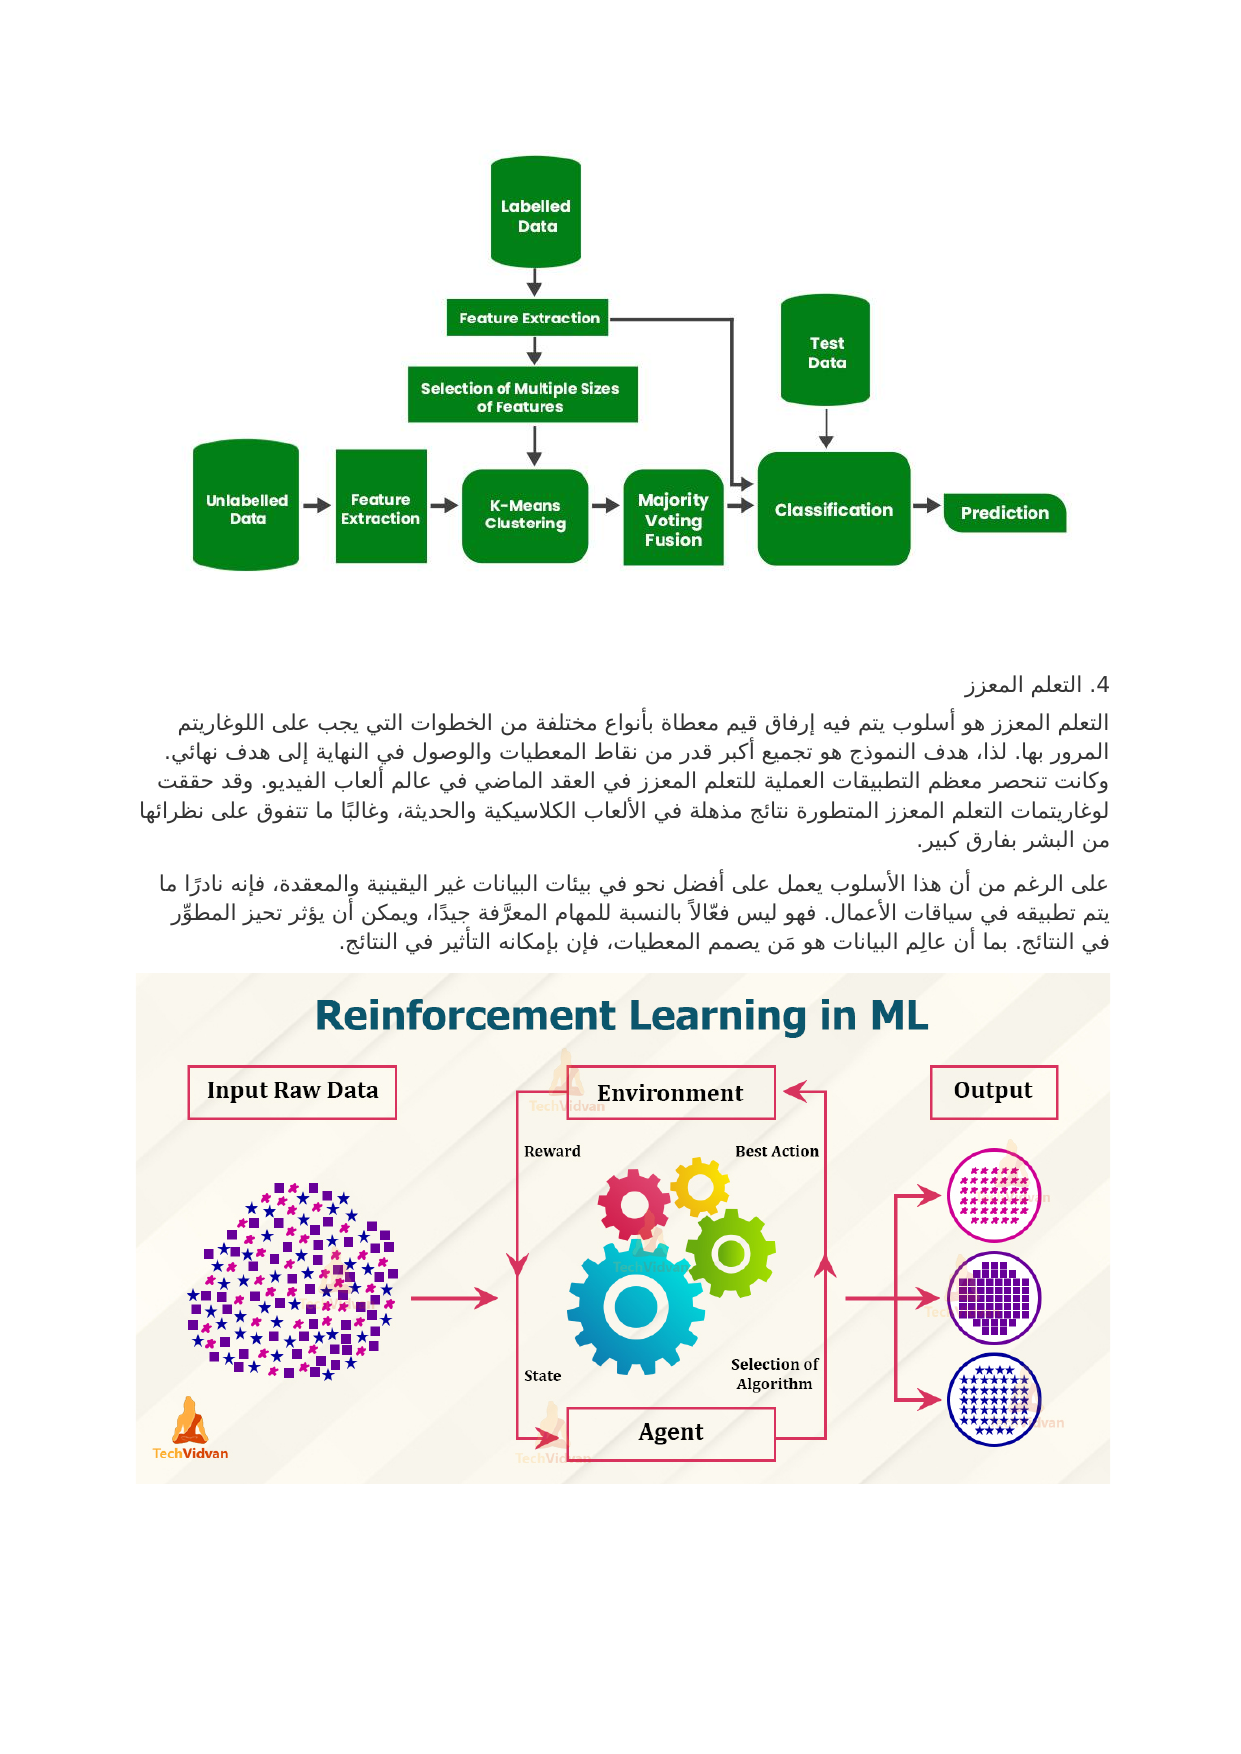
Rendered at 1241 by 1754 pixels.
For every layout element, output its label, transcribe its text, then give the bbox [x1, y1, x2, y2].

text التعلم المعزز هو أسلوب يتم فيه إرفاق قيم معطاة بأنواع مختلفة من الخطوات التي يجب على اللوغاريتم المرور بها. لذا، هدف النموذج هو تجميع أكبر قدر من نقاط المعطيات والوصول في النهاية إلى هدف نهائي. وكانت تنحصر معظم التطبيقات العملية للتعلم المعزز في العقد الماضي في عالم ألعاب الفيديو. وقد حققت لوغاريتمات التعلم المعزز المتطورة نتائج مذهلة في الألعاب الكلاسيكية والحديثة، وغالبًا ما تتفوق على نظرائها من البشر بفارق كبير. [136, 710, 1110, 852]
picture [135, 118, 1111, 606]
subtitle 4. التعلم المعزز [136, 672, 1110, 697]
text على الرغم من أن هذا الأسلوب يعمل على أفضل نحو في بيئات البيانات غير اليقينية والمعقدة، فإنه نادرًا ما يتم تطبيقه في سياقات الأعمال. فهو ليس فعّالاً بالنسبة للمهام المعرَّفة جيدًا، ويمكن أن يؤثر تحيز المطوِّر في النتائج. بما أن عالِم البيانات هو مَن يصمم المعطيات، فإن بإمكانه التأثير في النتائج. [136, 871, 1110, 955]
picture [135, 973, 1111, 1484]
